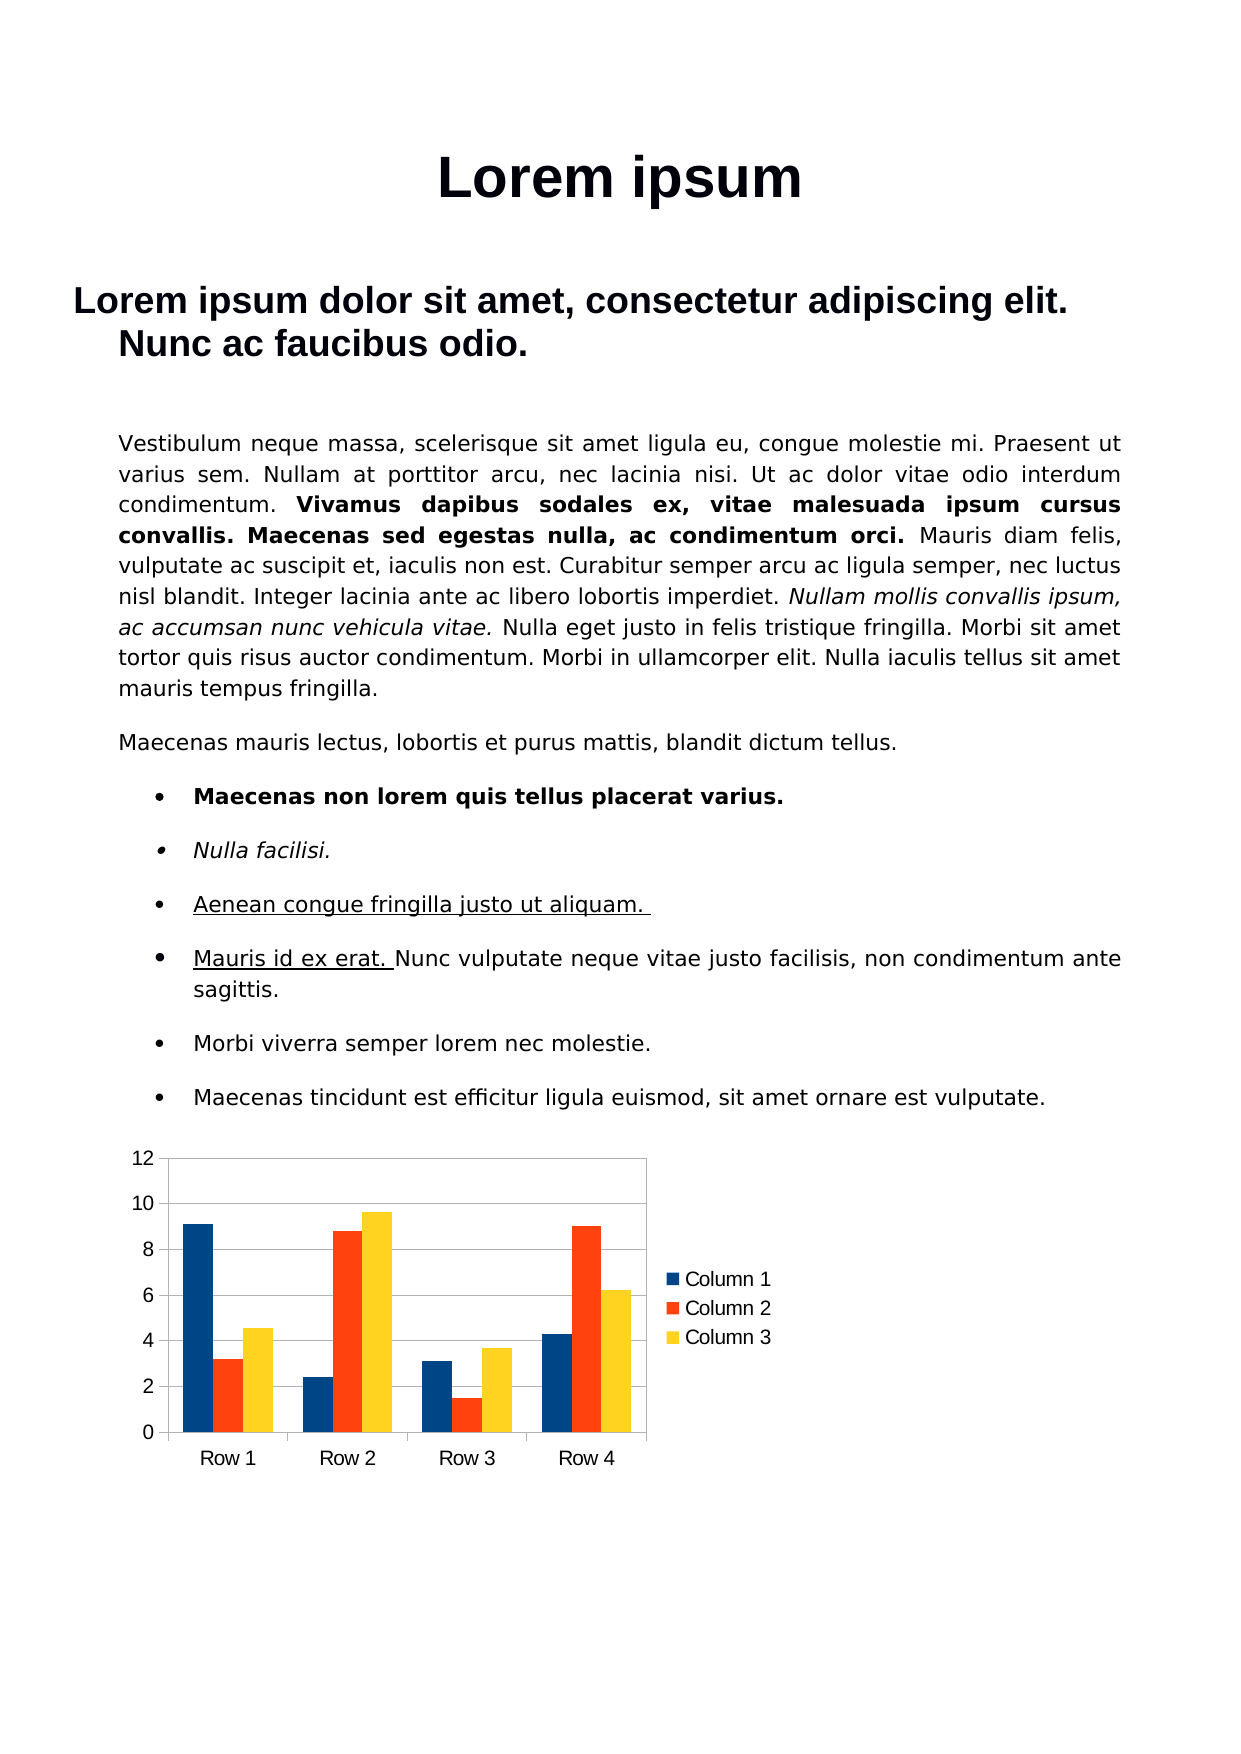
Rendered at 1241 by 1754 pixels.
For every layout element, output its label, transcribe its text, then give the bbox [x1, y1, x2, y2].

list Maecenas tincidunt est efficitur ligula euismod, sit amet ornare est vulputate. [156, 1085, 1122, 1111]
text Vestibulum neque massa, scelerisque sit amet ligula eu, congue molestie mi. Praesent ut varius sem. Nullam at porttitor arcu, nec lacinia nisi. Ut ac dolor vitae odio interdum condimentum. Vivamus dapibus sodales ex, vitae malesuada ipsum cursus convallis. Maecenas sed egestas nulla, ac condimentum orci. Mauris diam felis, vulputate ac suscipit et, iaculis non est. Curabitur semper arcu ac ligula semper, nec luctus nisl blandit. Integer lacinia ante ac libero lobortis imperdiet. Nullam mollis convallis ipsum, ac accumsan nunc vehicula vitae. Nulla eget justo in felis tristique fringilla. Morbi sit amet tortor quis risus auctor condimentum. Morbi in ullamcorper elit. Nulla iaculis tellus sit amet mauris tempus fringilla. [118, 431, 1122, 702]
list Nulla facilisi. [156, 838, 1122, 864]
list Maecenas non lorem quis tellus placerat varius. [156, 784, 1122, 810]
subtitle Lorem ipsum dolor sit amet, consectetur adipiscing elit. Nunc ac faucibus odio. [73, 278, 1122, 364]
title Lorem ipsum [118, 143, 1122, 210]
list Aenean congue fringilla justo ut aliquam. [156, 892, 1122, 918]
list Mauris id ex erat. Nunc vulputate neque vitae justo facilisis, non condimentum ante sagittis. [156, 946, 1122, 1003]
text Maecenas mauris lectus, lobortis et purus mattis, blandit dictum tellus. [118, 730, 1122, 756]
list Morbi viverra semper lorem nec molestie. [156, 1031, 1122, 1057]
